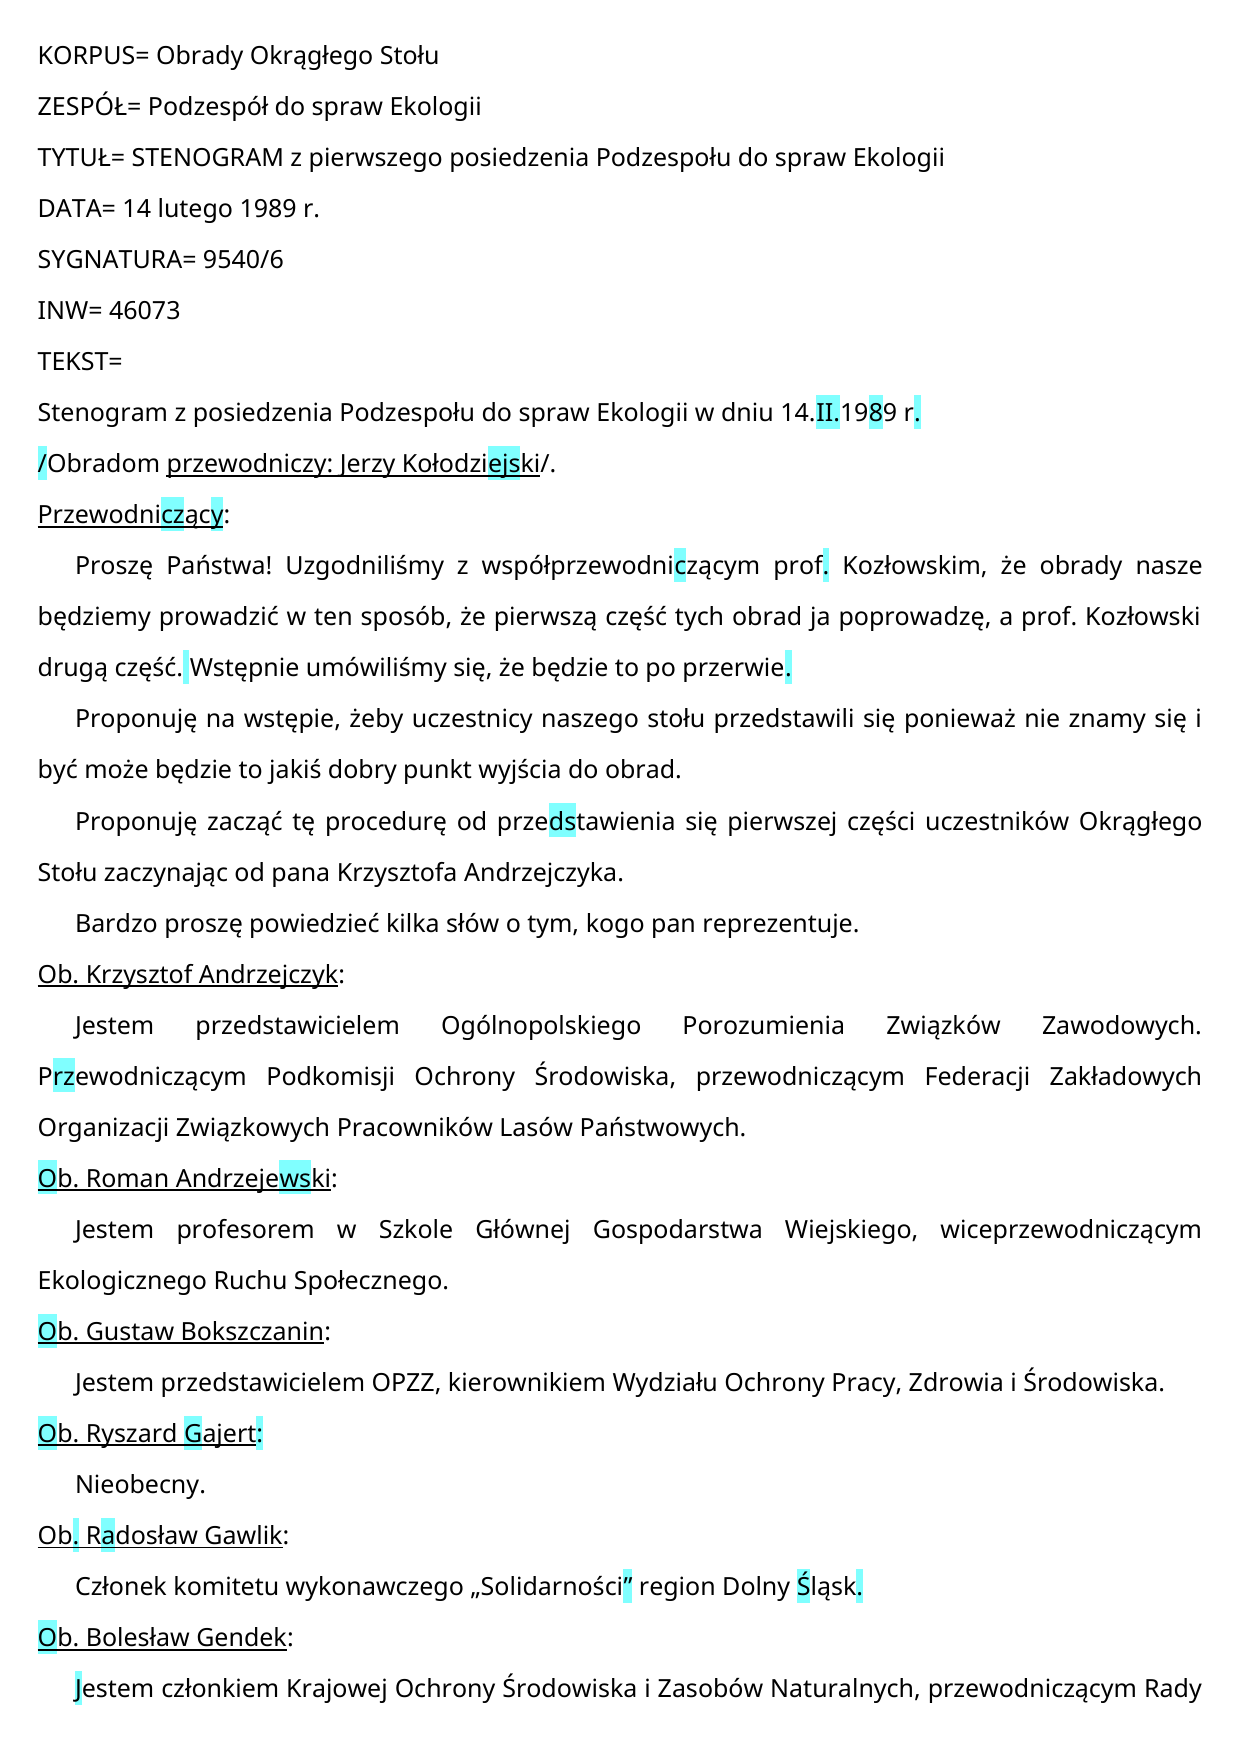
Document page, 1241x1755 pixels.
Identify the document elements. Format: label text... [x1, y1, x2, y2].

text SYGNATURA= 9540/6 [37, 242, 1203, 276]
text Ob. Krzysztof Andrzejczyk: [37, 956, 1203, 990]
text Jestem profesorem w Szkole Głównej Gospodarstwa Wiejskiego, wiceprzewodniczącym Ekologicznego Ruchu Społecznego. [37, 1211, 1203, 1297]
text Ob. Roman Andrzejewski: [37, 1160, 1203, 1194]
text Ob. Ryszard Gajert: [37, 1416, 1203, 1450]
text Proszę Państwa! Uzgodniliśmy z współprzewodniczącym prof. Kozłowskim, że obrady nasze będziemy prowadzić w ten sposób, że pierwszą część tych obrad ja poprowadzę, a prof. Kozłowski drugą część. Wstępnie umówiliśmy się, że będzie to po przerwie. [37, 548, 1203, 684]
text Jestem przedstawicielem Ogólnopolskiego Porozumienia Związków Zawodowych. Przewodniczącym Podkomisji Ochrony Środowiska, przewodniczącym Federacji Zakładowych Organizacji Związkowych Pracowników Lasów Państwowych. [37, 1007, 1203, 1143]
text TEKST= [37, 344, 1203, 378]
text KORPUS= Obrady Okrągłego Stołu [37, 37, 1203, 72]
text Przewodniczący: [37, 497, 1203, 531]
text Proponuję na wstępie, żeby uczestnicy naszego stołu przedstawili się ponieważ nie znamy się i być może będzie to jakiś dobry punkt wyjścia do obrad. [37, 701, 1203, 786]
text TYTUŁ= STENOGRAM z pierwszego posiedzenia Podzespołu do spraw Ekologii [37, 139, 1203, 174]
text Proponuję zacząć tę procedurę od przedstawienia się pierwszej części uczestników Okrągłego Stołu zaczynając od pana Krzysztofa Andrzejczyka. [37, 803, 1203, 888]
text DATA= 14 lutego 1989 r. [37, 191, 1203, 225]
text /Obradom przewodniczy: Jerzy Kołodziejski/. [37, 446, 1203, 480]
text Ob. Radosław Gawlik: [37, 1518, 1203, 1552]
text Stenogram z posiedzenia Podzespołu do spraw Ekologii w dniu 14.II.1989 r. [37, 395, 1203, 429]
text Jestem przedstawicielem OPZZ, kierownikiem Wydziału Ochrony Pracy, Zdrowia i Środowiska. [37, 1364, 1203, 1399]
text INW= 46073 [37, 293, 1203, 327]
text Ob. Bolesław Gendek: [37, 1620, 1203, 1654]
text Członek komitetu wykonawczego „Solidarności” region Dolny Śląsk. [37, 1569, 1203, 1603]
text Bardzo proszę powiedzieć kilka słów o tym, kogo pan reprezentuje. [37, 905, 1203, 939]
text Ob. Gustaw Bokszczanin: [37, 1313, 1203, 1348]
text ZESPÓŁ= Podzespół do spraw Ekologii [37, 88, 1203, 123]
text Jestem członkiem Krajowej Ochrony Środowiska i Zasobów Naturalnych, przewodniczącym Rady [37, 1671, 1203, 1705]
text Nieobecny. [37, 1467, 1203, 1501]
